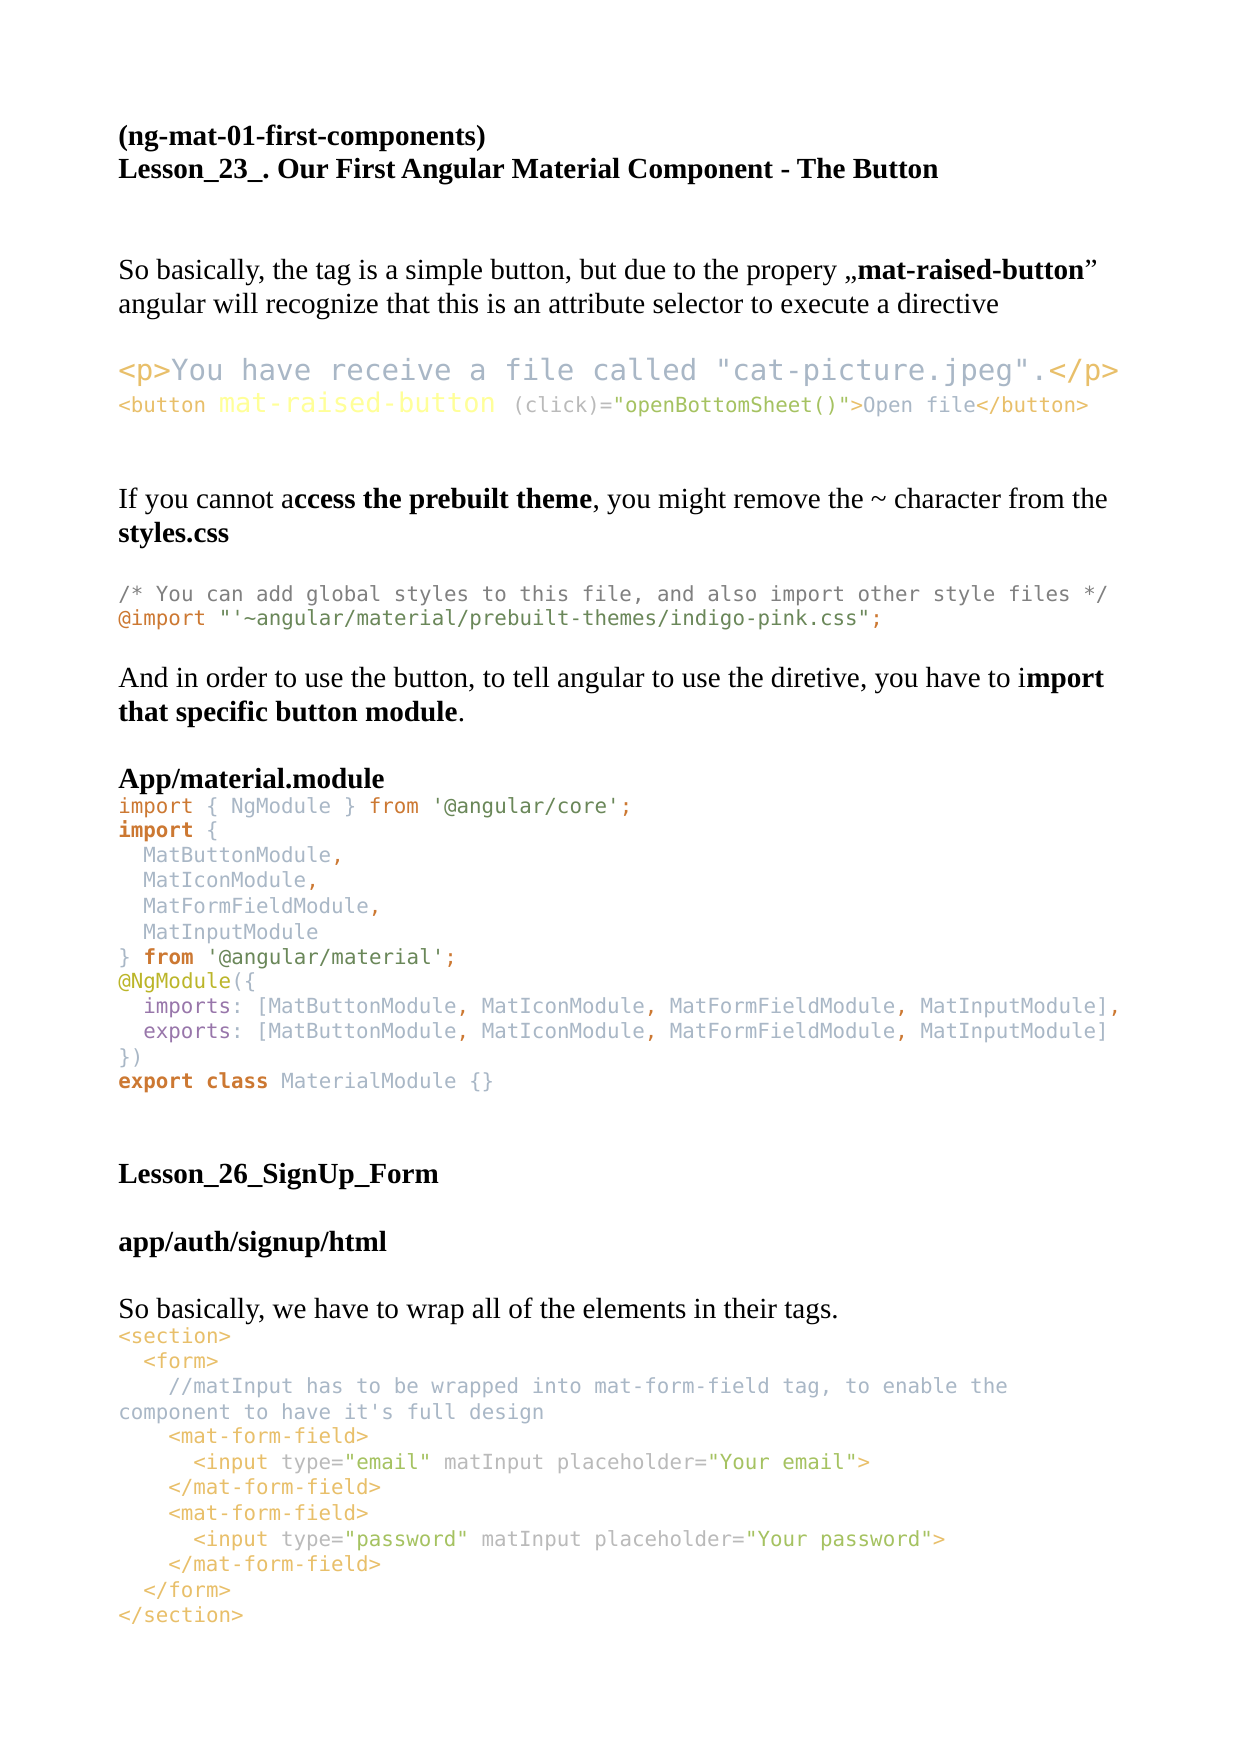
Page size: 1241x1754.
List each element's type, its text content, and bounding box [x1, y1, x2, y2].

text <section> [118, 1324, 1122, 1349]
text <mat-form-field> [118, 1424, 1122, 1450]
text app/auth/signup/html [118, 1224, 1122, 1257]
text /* You can add global styles to this file, and also import other style files */ [118, 582, 1122, 606]
text import { NgModule } from '@angular/core'; [118, 794, 1122, 818]
text MatInputModule [118, 920, 1122, 945]
text <input type="email" matInput placeholder="Your email"> [118, 1450, 1122, 1475]
text MatButtonModule, [118, 843, 1122, 868]
text Lesson_23_. Our First Angular Material Component - The Button [118, 152, 1122, 185]
text And in order to use the button, to tell angular to use the diretive, you have to import that specific button module. [118, 660, 1122, 727]
text So basically, we have to wrap all of the elements in their tags. [118, 1291, 1122, 1324]
text } from '@angular/material'; [118, 945, 1122, 969]
text </mat-form-field> [118, 1552, 1122, 1578]
text </section> [118, 1603, 1122, 1628]
text imports: [MatButtonModule, MatIconModule, MatFormFieldModule, MatInputModule], [118, 994, 1122, 1019]
text So basically, the tag is a simple button, but due to the propery „mat-raised-button” [118, 252, 1122, 286]
text export class MaterialModule {} [118, 1069, 1122, 1094]
text <p>You have receive a file called "cat-picture.jpeg".</p> [118, 353, 1122, 387]
text import { [118, 818, 1122, 843]
text @import "'~angular/material/prebuilt-themes/indigo-pink.css"; [118, 606, 1122, 631]
text //matInput has to be wrapped into mat-form-field tag, to enable the component to have it's full design [118, 1374, 1122, 1424]
text If you cannot access the prebuilt theme, you might remove the ~ character from the styles.css [118, 481, 1122, 548]
text <mat-form-field> [118, 1501, 1122, 1527]
text Lesson_26_SignUp_Form [118, 1157, 1122, 1190]
text </mat-form-field> [118, 1475, 1122, 1501]
text MatFormFieldModule, [118, 894, 1122, 920]
text }) [118, 1045, 1122, 1069]
text MatIconModule, [118, 868, 1122, 894]
text @NgModule({ [118, 969, 1122, 994]
text exports: [MatButtonModule, MatIconModule, MatFormFieldModule, MatInputModule] [118, 1019, 1122, 1045]
text </form> [118, 1578, 1122, 1603]
text (ng-mat-01-first-components) [118, 118, 1122, 152]
text <form> [118, 1349, 1122, 1374]
text <input type="password" matInput placeholder="Your password"> [118, 1527, 1122, 1552]
text <button mat-raised-button (click)="openBottomSheet()">Open file</button> [118, 387, 1122, 418]
text App/material.module [118, 761, 1122, 794]
text angular will recognize that this is an attribute selector to execute a directive [118, 286, 1122, 319]
